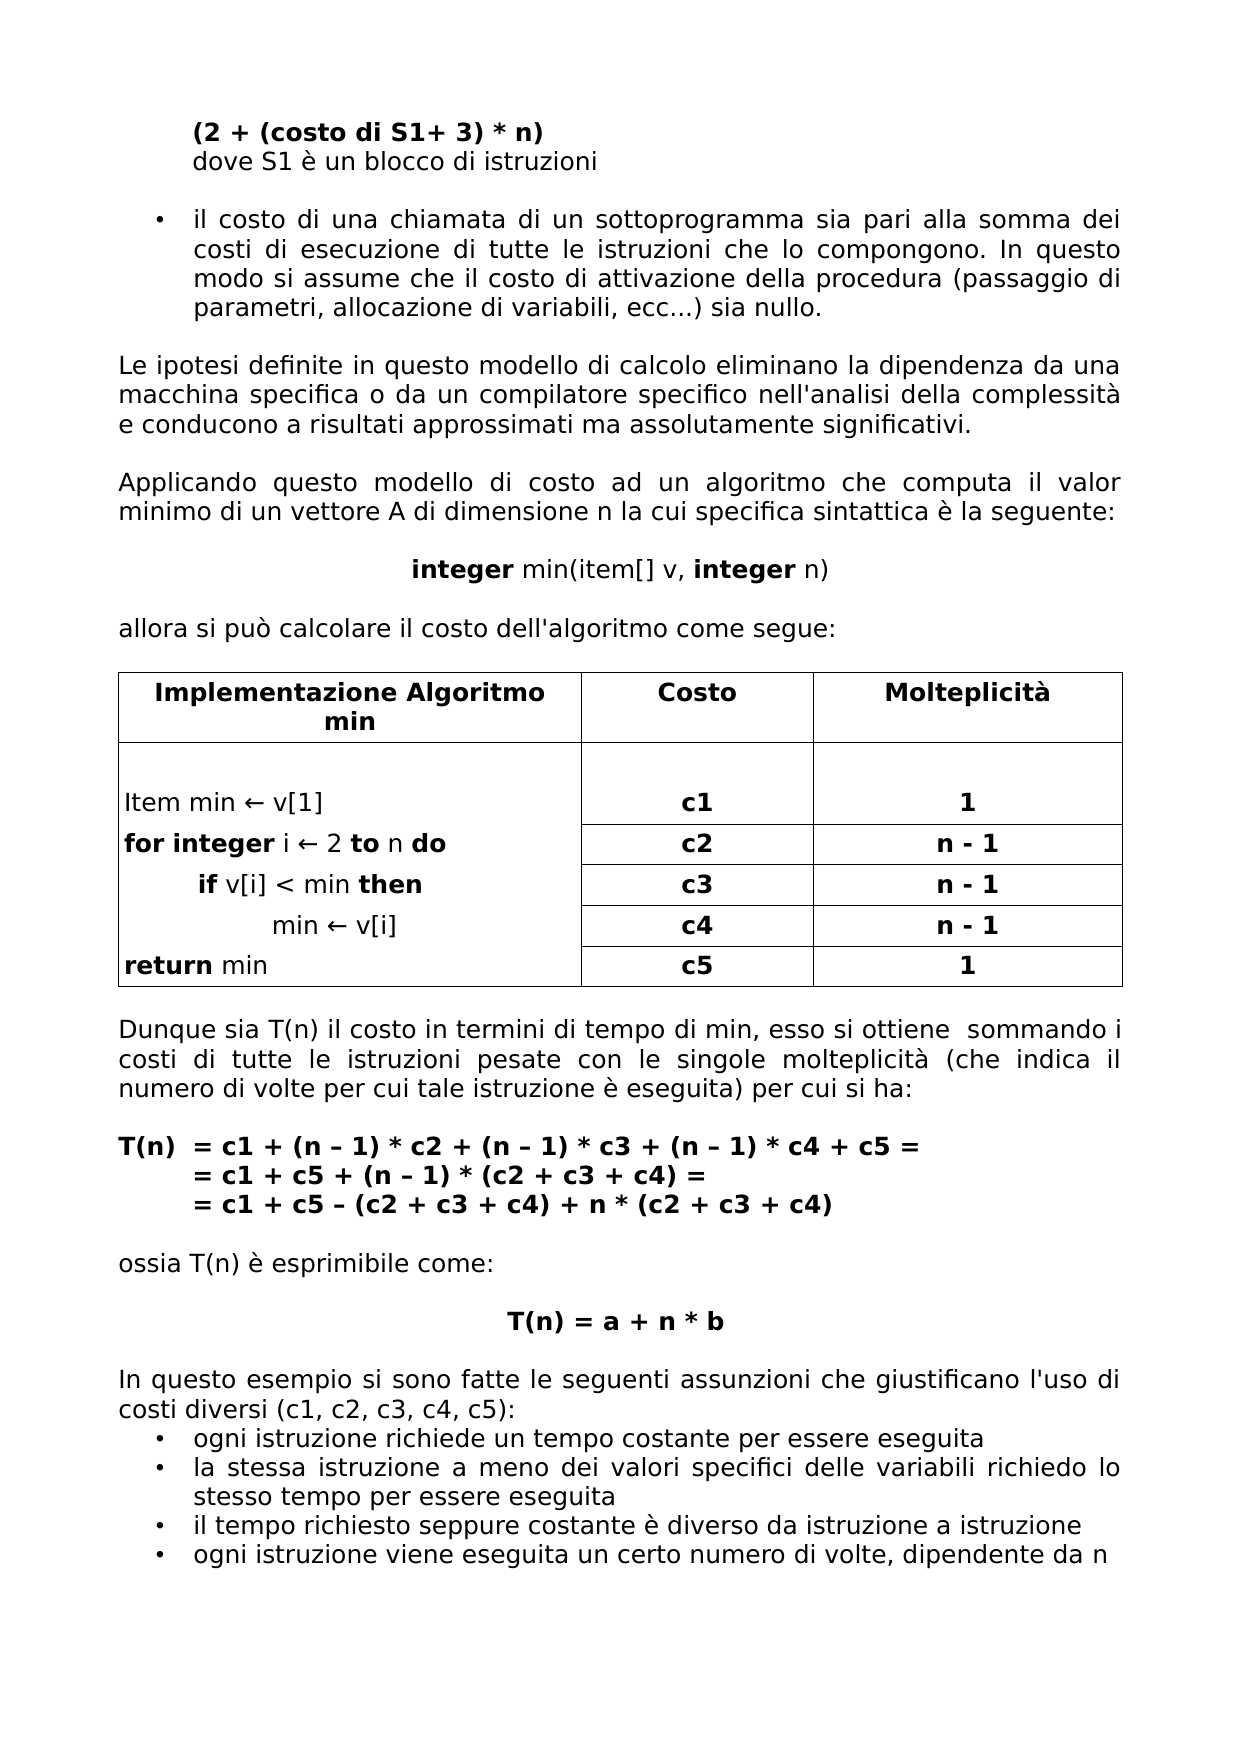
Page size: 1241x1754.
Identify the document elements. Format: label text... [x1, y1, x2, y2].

table_header Implementazione Algoritmo min [119, 673, 581, 742]
table_header Costo [582, 673, 813, 742]
list il tempo richiesto seppure costante è diverso da istruzione a istruzione [156, 1512, 1122, 1541]
table_cell n - 1 [814, 865, 1122, 905]
table_cell c4 [582, 906, 813, 946]
table_cell c2 [582, 825, 813, 864]
table_cell 1 [814, 783, 1122, 823]
table_cell 1 [814, 947, 1122, 986]
list ogni istruzione viene eseguita un certo numero di volte, dipendente da n [156, 1541, 1122, 1570]
text allora si può calcolare il costo dell'algoritmo come segue: [118, 614, 1122, 643]
text Dunque sia T(n) il costo in termini di tempo di min, esso si ottiene sommando i costi di tutte le istruzioni pesate con le singole molteplicità (che indica il numero di volte per cui tale istruzione è eseguita) per cui si ha: [118, 1016, 1122, 1103]
table_cell c3 [582, 865, 813, 905]
table_cell for integer i ← 2 to n do [119, 824, 581, 864]
text In questo esempio si sono fatte le seguenti assunzioni che giustificano l'uso di costi diversi (c1, c2, c3, c4, c5): [118, 1366, 1122, 1424]
text Le ipotesi definite in questo modello di calcolo eliminano la dipendenza da una macchina specifica o da un compilatore specifico nell'analisi della complessità e conducono a risultati approssimati ma assolutamente significativi. [118, 351, 1122, 439]
table_header Molteplicità [814, 673, 1122, 742]
table_cell n - 1 [814, 906, 1122, 946]
list la stessa istruzione a meno dei valori specifici delle variabili richiedo lo stesso tempo per essere eseguita [156, 1453, 1122, 1512]
table_cell return min [119, 946, 581, 986]
table_cell c5 [582, 947, 813, 986]
list il costo di una chiamata di un sottoprogramma sia pari alla somma dei costi di esecuzione di tutte le istruzioni che lo compongono. In questo modo si assume che il costo di attivazione della procedura (passaggio di parametri, allocazione di variabili, ecc...) sia nullo. [156, 206, 1122, 322]
list (2 + (costo di S1+ 3) * n) [154, 118, 1122, 147]
text integer min(item[] v, integer n) [118, 556, 1122, 585]
text T(n) = c1 + (n – 1) * c2 + (n – 1) * c3 + (n – 1) * c4 + c5 = [118, 1132, 1122, 1162]
table_cell if v[i] < min then [119, 864, 581, 905]
text Applicando questo modello di costo ad un algoritmo che computa il valor minimo di un vettore A di dimensione n la cui specifica sintattica è la seguente: [118, 468, 1122, 526]
table_cell c1 [582, 783, 813, 823]
text = c1 + c5 + (n – 1) * (c2 + c3 + c4) = [192, 1162, 1122, 1191]
text = c1 + c5 – (c2 + c3 + c4) + n * (c2 + c3 + c4) [192, 1191, 1122, 1220]
table_cell [119, 743, 581, 783]
list ogni istruzione richiede un tempo costante per essere eseguita [156, 1424, 1122, 1453]
table_cell n - 1 [814, 825, 1122, 864]
table_cell Item min ← v[1] [119, 783, 581, 823]
text ossia T(n) è esprimibile come: [118, 1249, 1122, 1278]
table_cell [582, 743, 813, 783]
text dove S1 è un blocco di istruzioni [118, 147, 1122, 176]
text T(n) = a + n * b [118, 1307, 1122, 1337]
table_cell min ← v[i] [119, 905, 581, 946]
table_cell [814, 743, 1122, 783]
